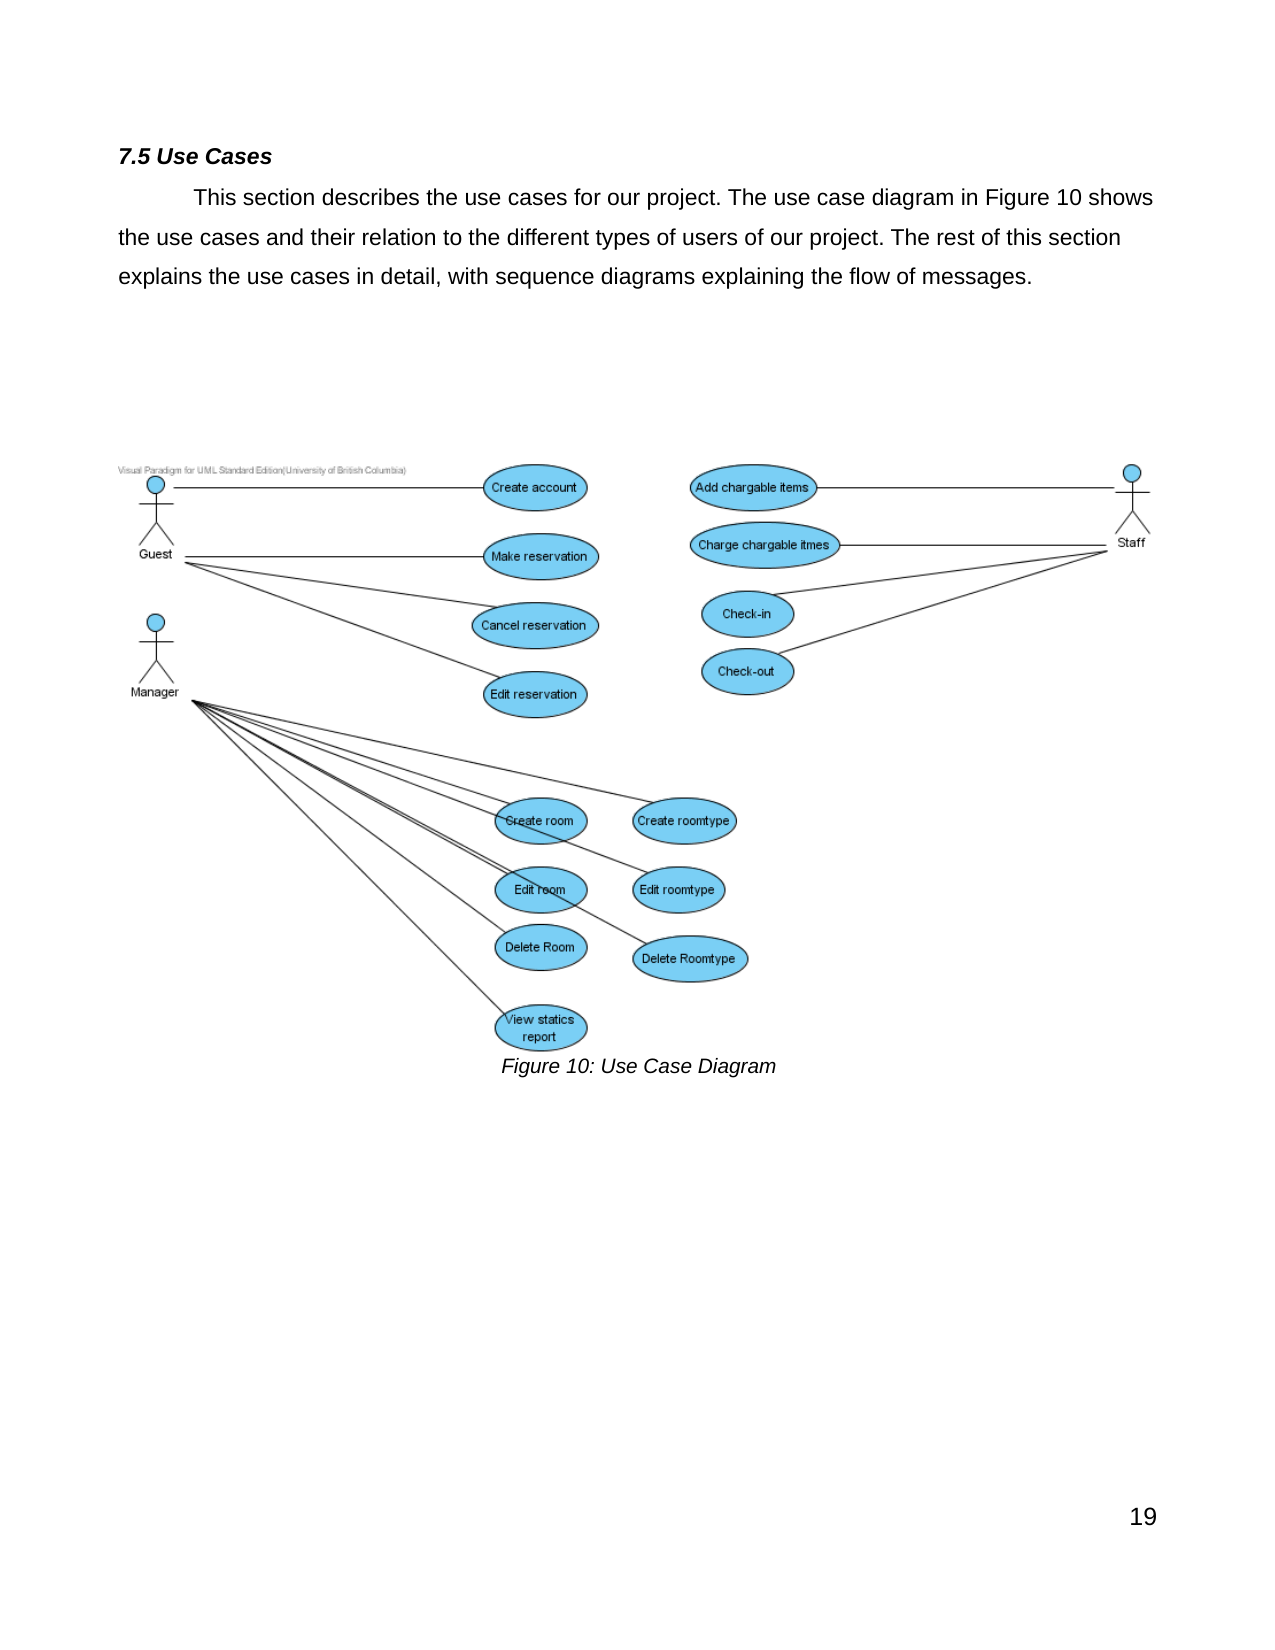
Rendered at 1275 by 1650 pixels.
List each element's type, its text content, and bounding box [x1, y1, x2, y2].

subtitle 7.5 Use Cases [118, 143, 1157, 169]
picture [118, 462, 1162, 1055]
text This section describes the use cases for our project. The use case diagram in Figure 10 shows the use cases and their relation to the different types of users of our project. The rest of this section explains the use cases in detail, with sequence diagrams explaining the flow of messages. [118, 182, 1157, 290]
text Figure 10: Use Case Diagram [118, 1055, 1161, 1078]
